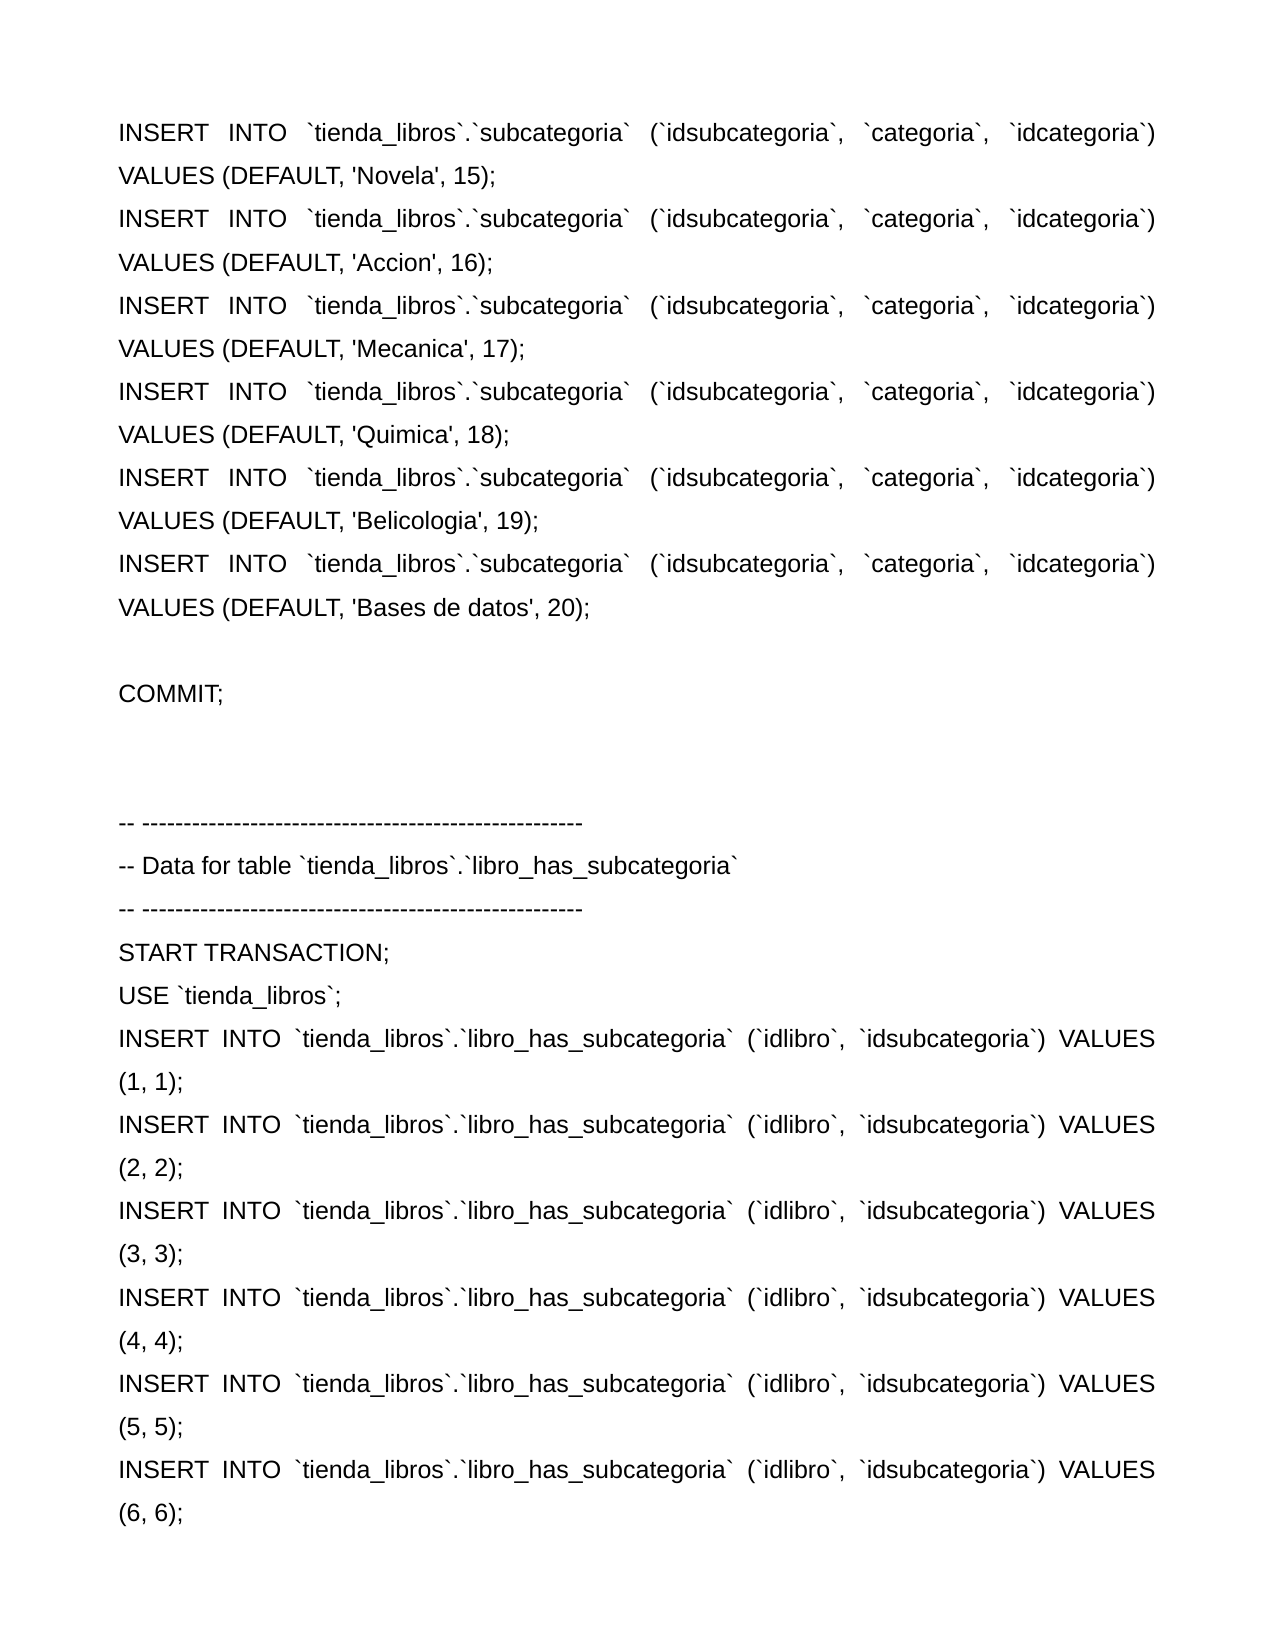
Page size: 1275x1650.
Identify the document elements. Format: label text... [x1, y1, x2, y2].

text -- ----------------------------------------------------- [118, 894, 1157, 923]
text START TRANSACTION; [118, 937, 1157, 966]
text INSERT INTO `tienda_libros`.`subcategoria` (`idsubcategoria`, `categoria`, `idcategoria`) VALUES (DEFAULT, 'Quimica', 18); [118, 377, 1157, 449]
text INSERT INTO `tienda_libros`.`libro_has_subcategoria` (`idlibro`, `idsubcategoria`) VALUES (1, 1); [118, 1024, 1157, 1096]
text -- Data for table `tienda_libros`.`libro_has_subcategoria` [118, 851, 1157, 880]
text INSERT INTO `tienda_libros`.`subcategoria` (`idsubcategoria`, `categoria`, `idcategoria`) VALUES (DEFAULT, 'Belicologia', 19); [118, 463, 1157, 535]
text INSERT INTO `tienda_libros`.`libro_has_subcategoria` (`idlibro`, `idsubcategoria`) VALUES (2, 2); [118, 1110, 1157, 1182]
text INSERT INTO `tienda_libros`.`libro_has_subcategoria` (`idlibro`, `idsubcategoria`) VALUES (6, 6); [118, 1455, 1157, 1527]
text INSERT INTO `tienda_libros`.`libro_has_subcategoria` (`idlibro`, `idsubcategoria`) VALUES (5, 5); [118, 1369, 1157, 1441]
text -- ----------------------------------------------------- [118, 808, 1157, 837]
text INSERT INTO `tienda_libros`.`libro_has_subcategoria` (`idlibro`, `idsubcategoria`) VALUES (4, 4); [118, 1282, 1157, 1354]
text INSERT INTO `tienda_libros`.`subcategoria` (`idsubcategoria`, `categoria`, `idcategoria`) VALUES (DEFAULT, 'Bases de datos', 20); [118, 549, 1157, 621]
text INSERT INTO `tienda_libros`.`libro_has_subcategoria` (`idlibro`, `idsubcategoria`) VALUES (3, 3); [118, 1196, 1157, 1268]
text INSERT INTO `tienda_libros`.`subcategoria` (`idsubcategoria`, `categoria`, `idcategoria`) VALUES (DEFAULT, 'Novela', 15); [118, 118, 1157, 190]
text USE `tienda_libros`; [118, 981, 1157, 1009]
text INSERT INTO `tienda_libros`.`subcategoria` (`idsubcategoria`, `categoria`, `idcategoria`) VALUES (DEFAULT, 'Accion', 16); [118, 204, 1157, 276]
text COMMIT; [118, 679, 1157, 707]
text INSERT INTO `tienda_libros`.`subcategoria` (`idsubcategoria`, `categoria`, `idcategoria`) VALUES (DEFAULT, 'Mecanica', 17); [118, 291, 1157, 362]
